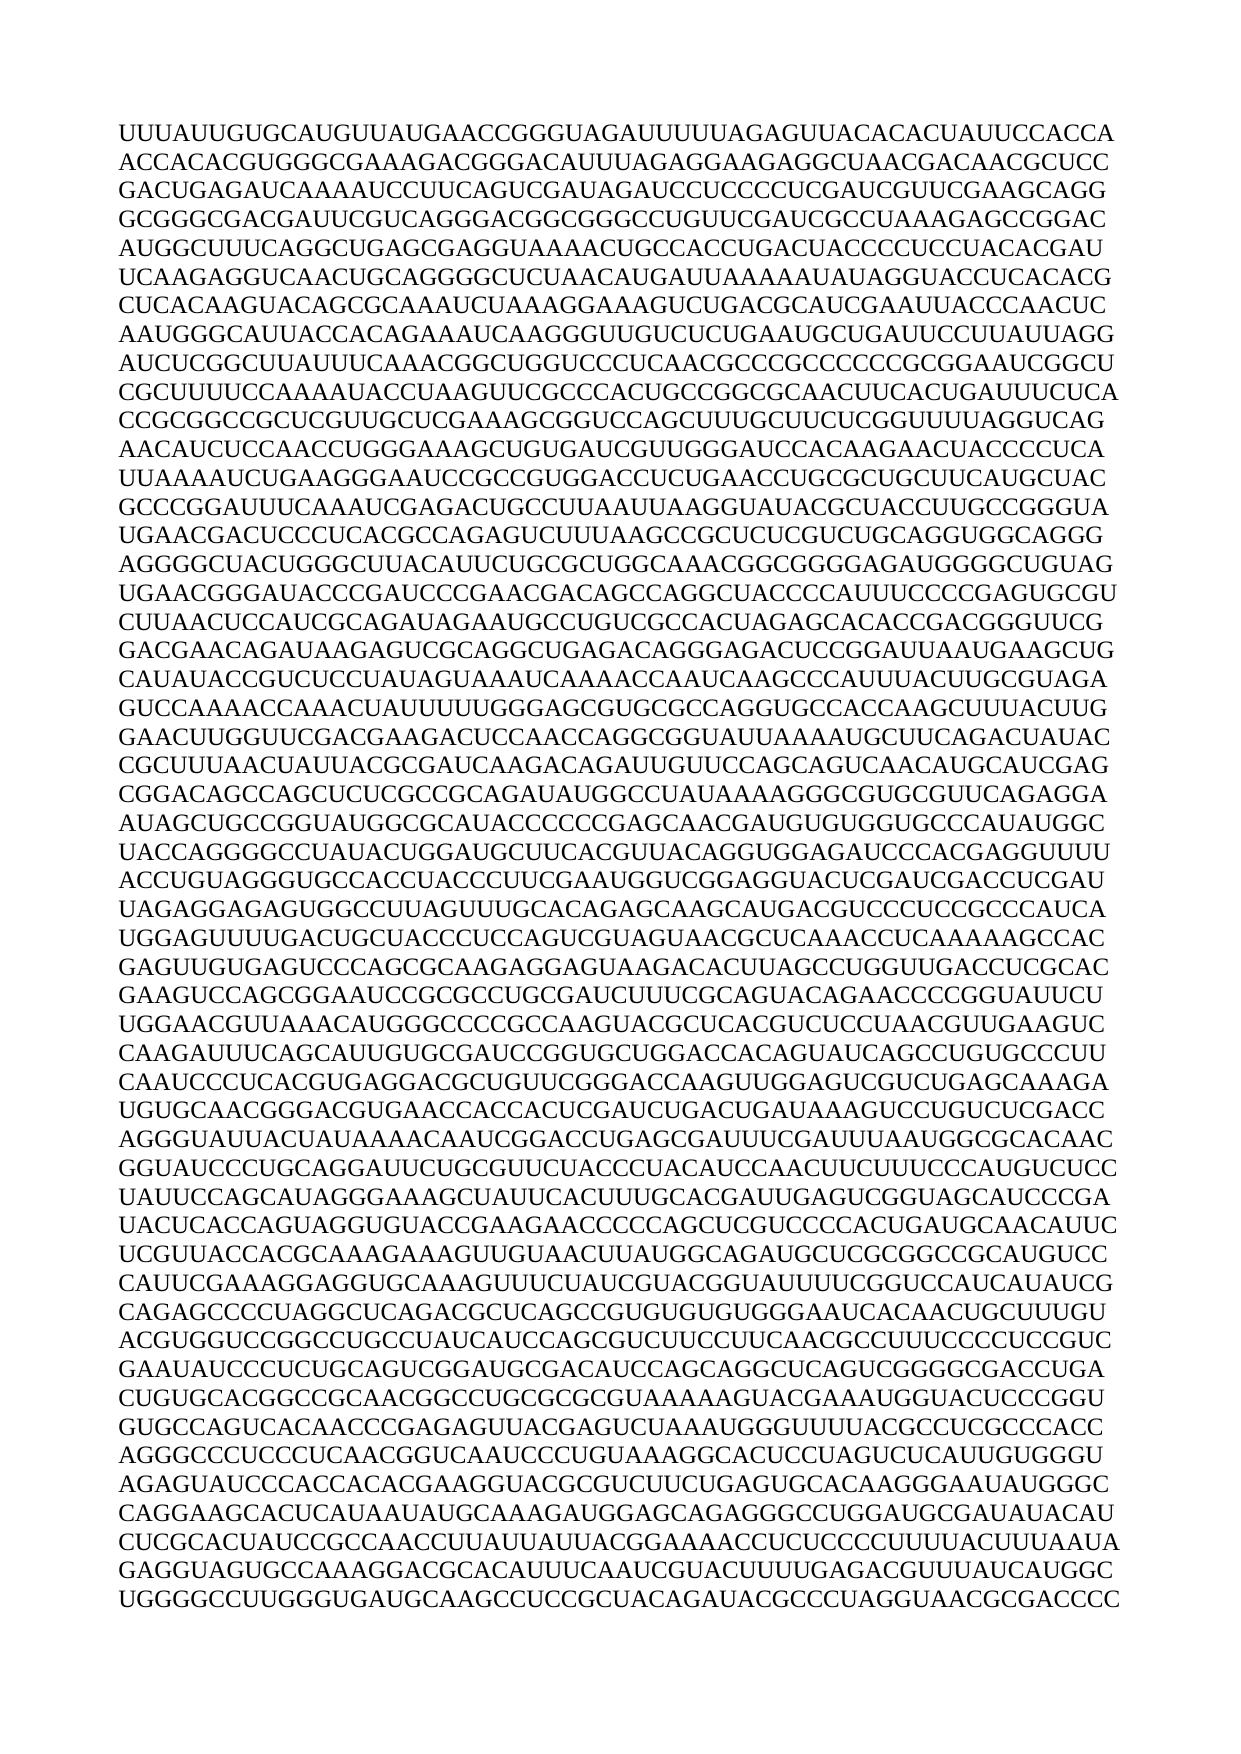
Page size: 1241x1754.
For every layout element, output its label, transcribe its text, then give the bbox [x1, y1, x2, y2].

text UUUAUUGUGCAUGUUAUGAACCGGGUAGAUUUUUAGAGUUACACACUAUUCCACCAACCACACGUGGGCGAAAGACGGGACAUUUAGAGGAAGAGGCUAACGACAACGCUCCGACUGAGAUCAAAAUCCUUCAGUCGAUAGAUCCUCCCCUCGAUCGUUCGAAGCAGGGCGGGCGACGAUUCGUCAGGGACGGCGGGCCUGUUCGAUCGCCUAAAGAGCCGGACAUGGCUUUCAGGCUGAGCGAGGUAAAACUGCCACCUGACUACCCCUCCUACACGAUUCAAGAGGUCAACUGCAGGGGCUCUAACAUGAUUAAAAAUAUAGGUACCUCACACGCUCACAAGUACAGCGCAAAUCUAAAGGAAAGUCUGACGCAUCGAAUUACCCAACUCAAUGGGCAUUACCACAGAAAUCAAGGGUUGUCUCUGAAUGCUGAUUCCUUAUUAGGAUCUCGGCUUAUUUCAAACGGCUGGUCCCUCAACGCCCGCCCCCCGCGGAAUCGGCUCGCUUUUCCAAAAUACCUAAGUUCGCCCACUGCCGGCGCAACUUCACUGAUUUCUCACCGCGGCCGCUCGUUGCUCGAAAGCGGUCCAGCUUUGCUUCUCGGUUUUAGGUCAGAACAUCUCCAACCUGGGAAAGCUGUGAUCGUUGGGAUCCACAAGAACUACCCCUCAUUAAAAUCUGAAGGGAAUCCGCCGUGGACCUCUGAACCUGCGCUGCUUCAUGCUACGCCCGGAUUUCAAAUCGAGACUGCCUUAAUUAAGGUAUACGCUACCUUGCCGGGUAUGAACGACUCCCUCACGCCAGAGUCUUUAAGCCGCUCUCGUCUGCAGGUGGCAGGGAGGGGCUACUGGGCUUACAUUCUGCGCUGGCAAACGGCGGGGAGAUGGGGCUGUAGUGAACGGGAUACCCGAUCCCGAACGACAGCCAGGCUACCCCAUUUCCCCGAGUGCGUCUUAACUCCAUCGCAGAUAGAAUGCCUGUCGCCACUAGAGCACACCGACGGGUUCGGACGAACAGAUAAGAGUCGCAGGCUGAGACAGGGAGACUCCGGAUUAAUGAAGCUGCAUAUACCGUCUCCUAUAGUAAAUCAAAACCAAUCAAGCCCAUUUACUUGCGUAGAGUCCAAAACCAAACUAUUUUUGGGAGCGUGCGCCAGGUGCCACCAAGCUUUACUUGGAACUUGGUUCGACGAAGACUCCAACCAGGCGGUAUUAAAAUGCUUCAGACUAUACCGCUUUAACUAUUACGCGAUCAAGACAGAUUGUUCCAGCAGUCAACAUGCAUCGAGCGGACAGCCAGCUCUCGCCGCAGAUAUGGCCUAUAAAAGGGCGUGCGUUCAGAGGAAUAGCUGCCGGUAUGGCGCAUACCCCCCGAGCAACGAUGUGUGGUGCCCAUAUGGCUACCAGGGGCCUAUACUGGAUGCUUCACGUUACAGGUGGAGAUCCCACGAGGUUUUACCUGUAGGGUGCCACCUACCCUUCGAAUGGUCGGAGGUACUCGAUCGACCUCGAUUAGAGGAGAGUGGCCUUAGUUUGCACAGAGCAAGCAUGACGUCCCUCCGCCCAUCAUGGAGUUUUGACUGCUACCCUCCAGUCGUAGUAACGCUCAAACCUCAAAAAGCCACGAGUUGUGAGUCCCAGCGCAAGAGGAGUAAGACACUUAGCCUGGUUGACCUCGCACGAAGUCCAGCGGAAUCCGCGCCUGCGAUCUUUCGCAGUACAGAACCCCGGUAUUCUUGGAACGUUAAACAUGGGCCCCGCCAAGUACGCUCACGUCUCCUAACGUUGAAGUCCAAGAUUUCAGCAUUGUGCGAUCCGGUGCUGGACCACAGUAUCAGCCUGUGCCCUUCAAUCCCUCACGUGAGGACGCUGUUCGGGACCAAGUUGGAGUCGUCUGAGCAAAGAUGUGCAACGGGACGUGAACCACCACUCGAUCUGACUGAUAAAGUCCUGUCUCGACCAGGGUAUUACUAUAAAACAAUCGGACCUGAGCGAUUUCGAUUUAAUGGCGCACAACGGUAUCCCUGCAGGAUUCUGCGUUCUACCCUACAUCCAACUUCUUUCCCAUGUCUCCUAUUCCAGCAUAGGGAAAGCUAUUCACUUUGCACGAUUGAGUCGGUAGCAUCCCGAUACUCACCAGUAGGUGUACCGAAGAACCCCCAGCUCGUCCCCACUGAUGCAACAUUCUCGUUACCACGCAAAGAAAGUUGUAACUUAUGGCAGAUGCUCGCGGCCGCAUGUCCCAUUCGAAAGGAGGUGCAAAGUUUCUAUCGUACGGUAUUUUCGGUCCAUCAUAUCGCAGAGCCCCUAGGCUCAGACGCUCAGCCGUGUGUGUGGGAAUCACAACUGCUUUGUACGUGGUCCGGCCUGCCUAUCAUCCAGCGUCUUCCUUCAACGCCUUUCCCCUCCGUCGAAUAUCCCUCUGCAGUCGGAUGCGACAUCCAGCAGGCUCAGUCGGGGCGACCUGACUGUGCACGGCCGCAACGGCCUGCGCGCGUAAAAAGUACGAAAUGGUACUCCCGGUGUGCCAGUCACAACCCGAGAGUUACGAGUCUAAAUGGGUUUUACGCCUCGCCCACCAGGGCCCUCCCUCAACGGUCAAUCCCUGUAAAGGCACUCCUAGUCUCAUUGUGGGUAGAGUAUCCCACCACACGAAGGUACGCGUCUUCUGAGUGCACAAGGGAAUAUGGGCCAGGAAGCACUCAUAAUAUGCAAAGAUGGAGCAGAGGGCCUGGAUGCGAUAUACAUCUCGCACUAUCCGCCAACCUUAUUAUUACGGAAAACCUCUCCCCUUUUACUUUAAUAGAGGUAGUGCCAAAGGACGCACAUUUCAAUCGUACUUUUGAGACGUUUAUCAUGGCUGGGGCCUUGGGUGAUGCAAGCCUCCGCUACAGAUACGCCCUAGGUAACGCGACCCC [118, 118, 1122, 1613]
